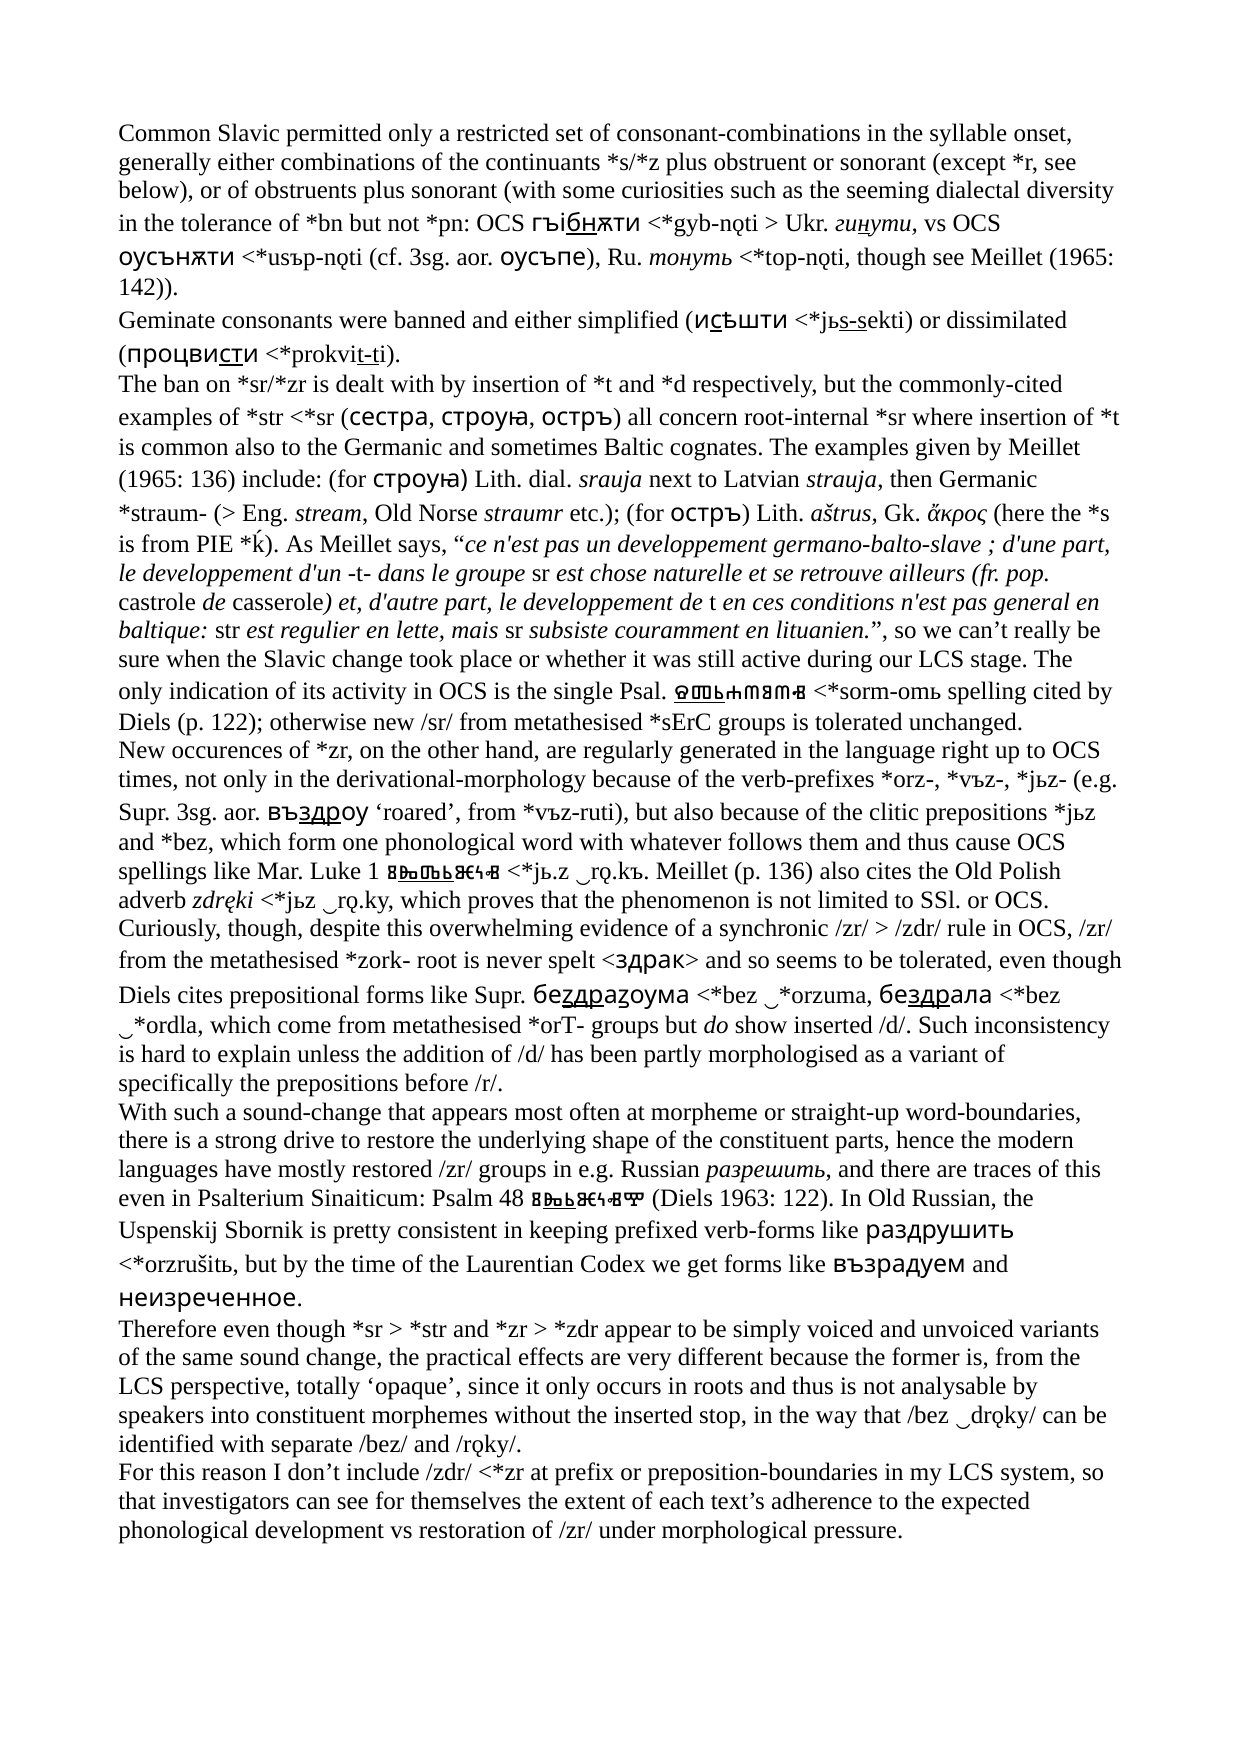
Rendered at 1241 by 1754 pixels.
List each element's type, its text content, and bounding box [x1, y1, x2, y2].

text Therefore even though *sr > *str and *zr > *zdr appear to be simply voiced and unvoiced variants of the same sound change, the practical effects are very different because the former is, from the LCS perspective, totally ‘opaque’, since it only occurs in roots and thus is not analysable by speakers into constituent morphemes without the inserted stop, in the way that /bez ‿drǫky/ can be identified with separate /bez/ and /rǫky/. [118, 1314, 1122, 1457]
text For this reason I don’t include /zdr/ <*zr at prefix or preposition-boundaries in my LCS system, so that investigators can see for themselves the extent of each text’s adherence to the expected phonological development vs restoration of /zr/ under morphological pressure. [118, 1457, 1122, 1544]
text Geminate consonants were banned and either simplified (исѣшти <*jьs-sekti) or dissimilated (процвисти <*prokvit-ti). [118, 301, 1122, 369]
text With such a sound-change that appears most often at morpheme or straight-up word-boundaries, there is a strong drive to restore the underlying shape of the constituent parts, hence the modern languages have mostly restored /zr/ groups in e.g. Russian разрешить, and there are traces of this even in Psalterium Sinaiticum: Psalm 48 ⰻⰸⱃⱘⰽⱏⰹ (Diels 1963: 122). In Old Russian, the Uspenskij Sbornik is pretty consistent in keeping prefixed verb-forms like раздрушить <*orzrušitь, but by the time of the Laurentian Codex we get forms like възрадуем and неизреченное. [118, 1097, 1122, 1314]
text Common Slavic permitted only a restricted set of consonant-combinations in the syllable onset, generally either combinations of the continuants *s/*z plus obstruent or sonorant (except *r, see below), or of obstruents plus sonorant (with some curiosities such as the seeming dialectal diversity in the tolerance of *bn but not *pn: OCS гъібнѫти <*gyb-nǫti > Ukr. гинути, vs OCS оусънѫти <*usъp-nǫti (cf. 3sg. aor. оусъпе), Ru. тонуть <*top‑nǫti, though see Meillet (1965: 142)). [118, 118, 1122, 301]
text The ban on *sr/*zr is dealt with by insertion of *t and *d respectively, but the commonly-cited examples of *str <*sr (сестра, строуꙗ, остръ) all concern root-internal *sr where insertion of *t is common also to the Germanic and sometimes Baltic cognates. The examples given by Meillet (1965: 136) include: (for строуꙗ) Lith. dial. srauja next to Latvian strauja, then Germanic *straum‑ (> Eng. stream, Old Norse straumr etc.); (for остръ) Lith. aštrus, Gk. ἄκρος ­(here the *s is from PIE *ḱ). As Meillet says, “ce n'est pas un developpement germano-balto-slave ; d'une part, le developpement d'un -t- dans le groupe sr est chose naturelle et se retrouve ailleurs (fr. pop. castrole de casserole) et, d'autre part, le developpement de t en ces conditions n'est pas general en baltique: str est regulier en lette, mais sr subsiste couramment en lituanien.”, so we can’t really be sure when the Slavic change took place or whether it was still active during our LCS stage. The only indication of its activity in OCS is the single Psal. ⱄⱅⱃⰰⰿⱁⰿⱐ <*sorm-omь spelling cited by Diels (p. 122); otherwise new /sr/ from metathesised *sErC groups is tolerated unchanged. [118, 369, 1122, 736]
text New occurences of *zr, on the other hand, are regularly generated in the language right up to OCS times, not only in the derivational-morphology because of the verb-prefixes *orz‑, *vъz‑, *jьz‑ (e.g. Supr. 3sg. aor. въздроу ‘roared’, from *vъz-ruti), but also because of the clitic prepositions *jьz and *bez, which form one phonological word with whatever follows them and thus cause OCS spellings like Mar. Luke 1 ⰻⰸⰴⱃⱘⰽⱏ <*jь.z ‿rǫ.kъ. Meillet (p. 136) also cites the Old Polish adverb zdręki <*jьz ‿rǫ.ky, which proves that the phenomenon is not limited to SSl. or OCS. Curiously, though, despite this overwhelming evidence of a synchronic /zr/ > /zdr/ rule in OCS, /zr/ from the metathesised *zork‑ root is never spelt <здрак> and so seems to be tolerated, even though Diels cites prepositional forms like Supr. беꙁдраꙁоума <*bez ‿*orzuma, бездрала <*bez ‿*ordla, which come from metathesised *orT‑ groups but do show inserted /d/. Such inconsistency is hard to explain unless the addition of /d/ has been partly morphologised as a variant of specifically the prepositions before /r/. [118, 736, 1122, 1097]
